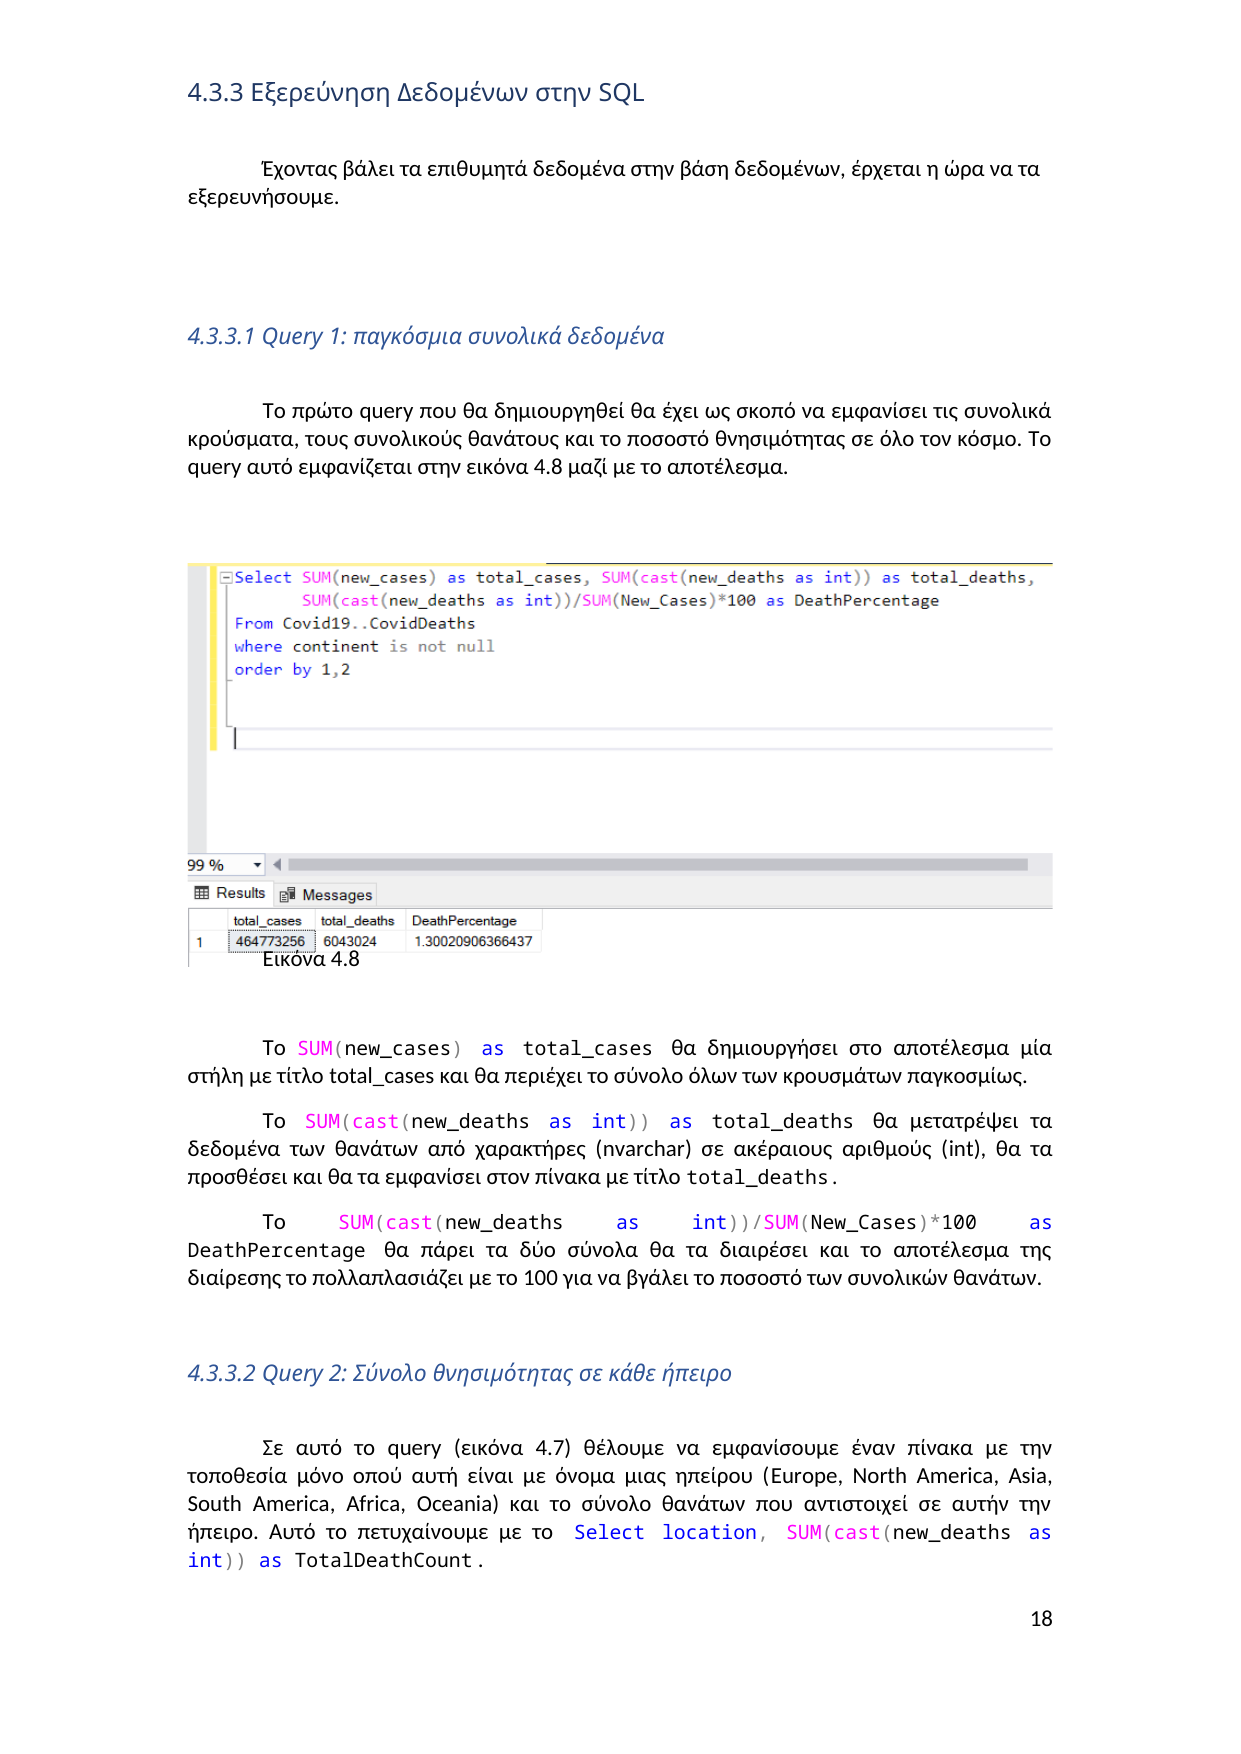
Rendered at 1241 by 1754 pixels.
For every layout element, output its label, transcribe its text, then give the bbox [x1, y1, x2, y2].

text Εικόνα 4.8 [187, 541, 1053, 563]
subtitle 4.3.3.2 Query 2: Σύνολο θνησιμότητας σε κάθε ήπειρο [187, 1357, 1053, 1388]
text Το SUM(cast(new_deaths as int)) as total_deaths θα μετατρέψει τα δεδομένα των θανάτων από χαρακτήρες (nvarchar) σε ακέραιους αριθμούς (int), θα τα προσθέσει και θα τα εμφανίσει στον πίνακα με τίτλο total_deaths. [187, 1106, 1053, 1190]
text Το πρώτο query που θα δημιουργηθεί θα έχει ως σκοπό να εμφανίσει τις συνολικά κρούσματα, τους συνολικούς θανάτους και το ποσοστό θνησιμότητας σε όλο τον κόσμο. Το query αυτό εμφανίζεται στην εικόνα 4.8 μαζί με το αποτέλεσμα. [187, 396, 1053, 480]
text Το SUM(cast(new_deaths as int))/SUM(New_Cases)*100 as DeathPercentage θα πάρει τα δύο σύνολα θα τα διαιρέσει και το αποτέλεσμα της διαίρεσης το πολλαπλασιάζει με το 100 για να βγάλει το ποσοστό των συνολικών θανάτων. [187, 1207, 1053, 1291]
text Σε αυτό το query (εικόνα 4.7) θέλουμε να εμφανίσουμε έναν πίνακα με την τοποθεσία μόνο οπού αυτή είναι με όνομα μιας ηπείρου (Europe, North America, Asia, South America, Africa, Oceania) και το σύνολο θανάτων που αντιστοιχεί σε αυτήν την ήπειρο. Αυτό το πετυχαίνουμε με το Select location, SUM(cast(new_deaths as int)) as TotalDeathCount . [187, 1433, 1053, 1573]
text Εικόνα 4.8 [187, 967, 1053, 972]
subtitle 4.3.3.1 Query 1: παγκόσμια συνολικά δεδομένα [187, 320, 1053, 351]
subtitle 4.3.3 Εξερεύνηση Δεδομένων στην SQL [187, 75, 1053, 109]
text Το SUM(new_cases) as total_cases θα δημιουργήσει στο αποτέλεσμα μία στήλη με τίτλο total_cases και θα περιέχει το σύνολο όλων των κρουσμάτων παγκοσμίως. [187, 1033, 1053, 1089]
text Έχοντας βάλει τα επιθυμητά δεδομένα στην βάση δεδομένων, έρχεται η ώρα να τα εξερευνήσουμε. [187, 154, 1053, 210]
